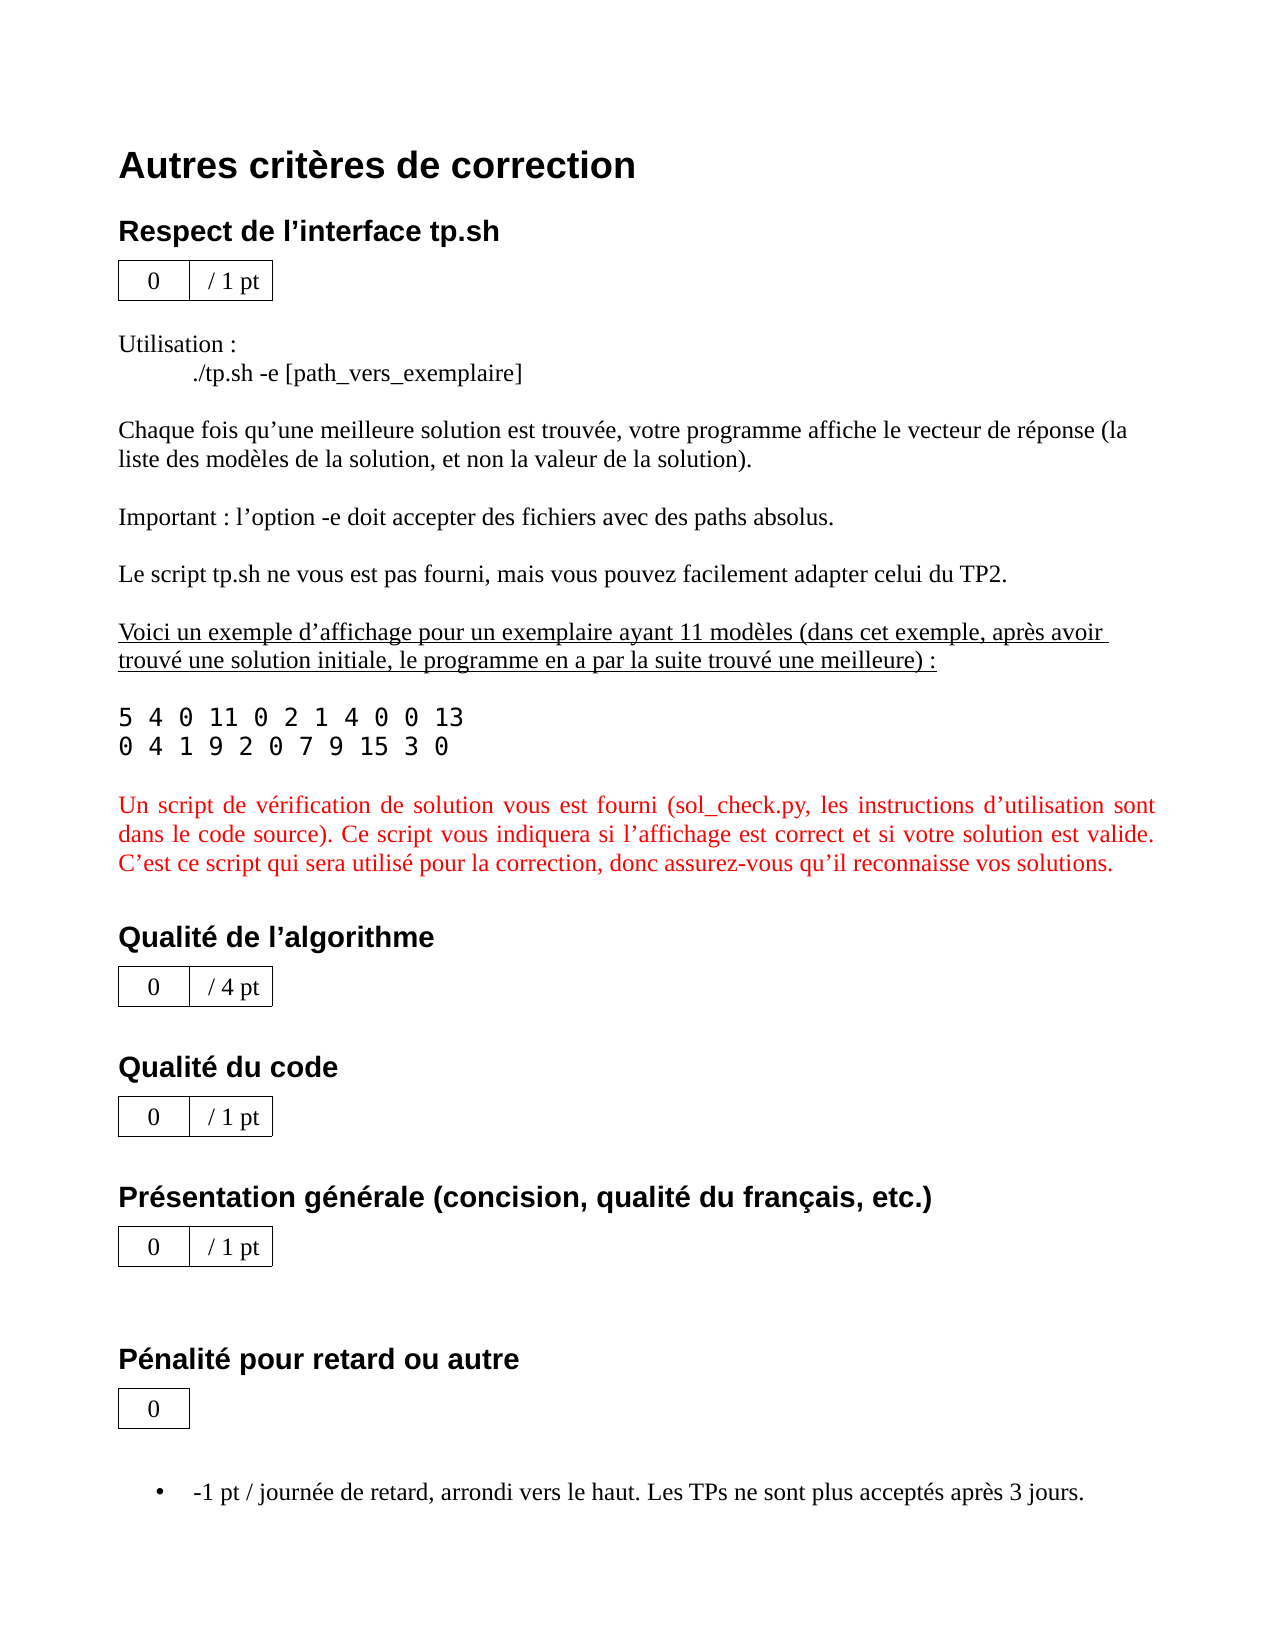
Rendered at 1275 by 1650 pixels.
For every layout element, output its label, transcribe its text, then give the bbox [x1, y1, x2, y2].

text 0 4 1 9 2 0 7 9 15 3 0 [118, 732, 1157, 761]
table_header / 4 pt [190, 967, 272, 1006]
table_header 0 [119, 1389, 189, 1428]
text Important : l’option -e doit accepter des fichiers avec des paths absolus. [118, 502, 1157, 531]
list -1 pt / journée de retard, arrondi vers le haut. Les TPs ne sont plus acceptés après 3 jours. [156, 1477, 1157, 1506]
table_header / 1 pt [190, 261, 272, 300]
text Chaque fois qu’une meilleure solution est trouvée, votre programme affiche le vecteur de réponse (la liste des modèles de la solution, et non la valeur de la solution). [118, 416, 1157, 473]
subtitle Pénalité pour retard ou autre [118, 1342, 1157, 1376]
table_header 0 [119, 261, 189, 300]
subtitle Respect de l’interface tp.sh [118, 214, 1157, 248]
subtitle Qualité du code [118, 1050, 1157, 1083]
subtitle Autres critères de correction [118, 143, 1157, 187]
text Un script de vérification de solution vous est fourni (sol_check.py, les instructions d’utilisation sont dans le code source). Ce script vous indiquera si l’affichage est correct et si votre solution est valide. C’est ce script qui sera utilisé pour la correction, donc assurez-vous qu’il reconnaisse vos solutions. [118, 790, 1157, 876]
text 5 4 0 11 0 2 1 4 0 0 13 [118, 703, 1157, 732]
text Voici un exemple d’affichage pour un exemplaire ayant 11 modèles (dans cet exemple, après avoir trouvé une solution initiale, le programme en a par la suite trouvé une meilleure) : [118, 617, 1157, 674]
table_header 0 [119, 1097, 189, 1136]
table_header 0 [119, 967, 189, 1006]
text ./tp.sh -e [path_vers_exemplaire] [118, 358, 1157, 387]
text Le script tp.sh ne vous est pas fourni, mais vous pouvez facilement adapter celui du TP2. [118, 559, 1157, 588]
table_header / 1 pt [190, 1097, 272, 1136]
table_header / 1 pt [190, 1227, 272, 1266]
subtitle Qualité de l’algorithme [118, 920, 1157, 953]
text Utilisation : [118, 329, 1157, 358]
subtitle Présentation générale (concision, qualité du français, etc.) [118, 1180, 1157, 1213]
table_header 0 [119, 1227, 189, 1266]
